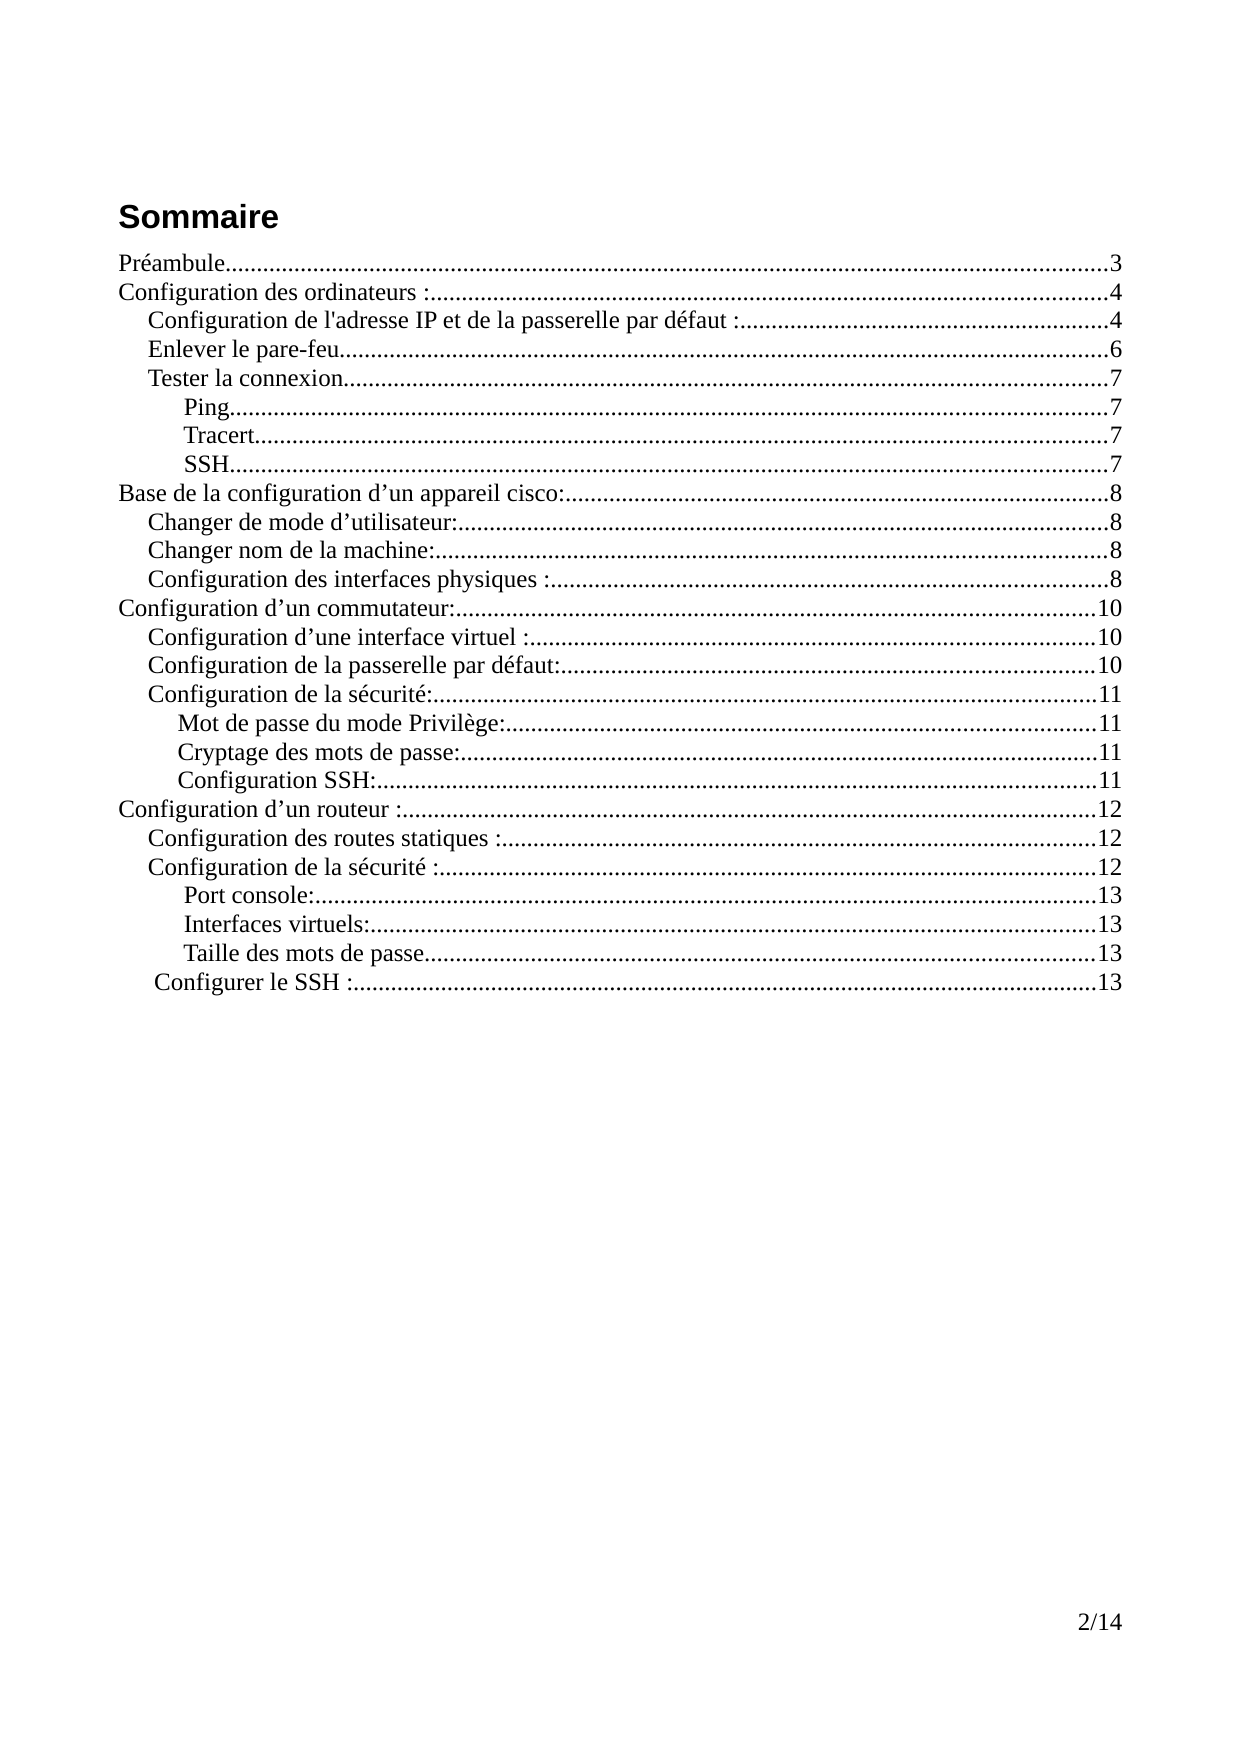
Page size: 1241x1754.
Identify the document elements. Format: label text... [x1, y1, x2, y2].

text Cryptage des mots de passe: 11 [177, 737, 1122, 765]
text Configuration d’un commutateur: 10 [118, 593, 1122, 622]
text Ping 7 [177, 392, 1122, 420]
text Configuration d’une interface virtuel : 10 [148, 622, 1122, 650]
text Port console: 13 [177, 880, 1122, 909]
text Configurer le SSH : 13 [148, 967, 1122, 995]
text Configuration de l'adresse IP et de la passerelle par défaut : 4 [148, 305, 1122, 334]
text SSH 7 [177, 449, 1122, 478]
subtitle Sommaire [118, 197, 1122, 235]
text Préambule 3 [118, 248, 1122, 277]
text Changer nom de la machine: 8 [148, 535, 1122, 564]
text Configuration des interfaces physiques : 8 [148, 564, 1122, 593]
text Tester la connexion 7 [148, 363, 1122, 392]
text Configuration de la passerelle par défaut: 10 [148, 650, 1122, 679]
text Configuration des ordinateurs : 4 [118, 277, 1122, 305]
text Configuration SSH: 11 [177, 765, 1122, 794]
text Configuration des routes statiques : 12 [148, 823, 1122, 852]
text Interfaces virtuels: 13 [177, 909, 1122, 938]
text Configuration d’un routeur : 12 [118, 794, 1122, 823]
text Tracert 7 [177, 420, 1122, 449]
text Mot de passe du mode Privilège: 11 [177, 708, 1122, 737]
text Configuration de la sécurité : 12 [148, 852, 1122, 880]
text Taille des mots de passe 13 [177, 938, 1122, 967]
text Enlever le pare-feu 6 [148, 334, 1122, 363]
text Configuration de la sécurité: 11 [148, 679, 1122, 708]
text Changer de mode d’utilisateur: 8 [148, 507, 1122, 535]
text Base de la configuration d’un appareil cisco: 8 [118, 478, 1122, 507]
